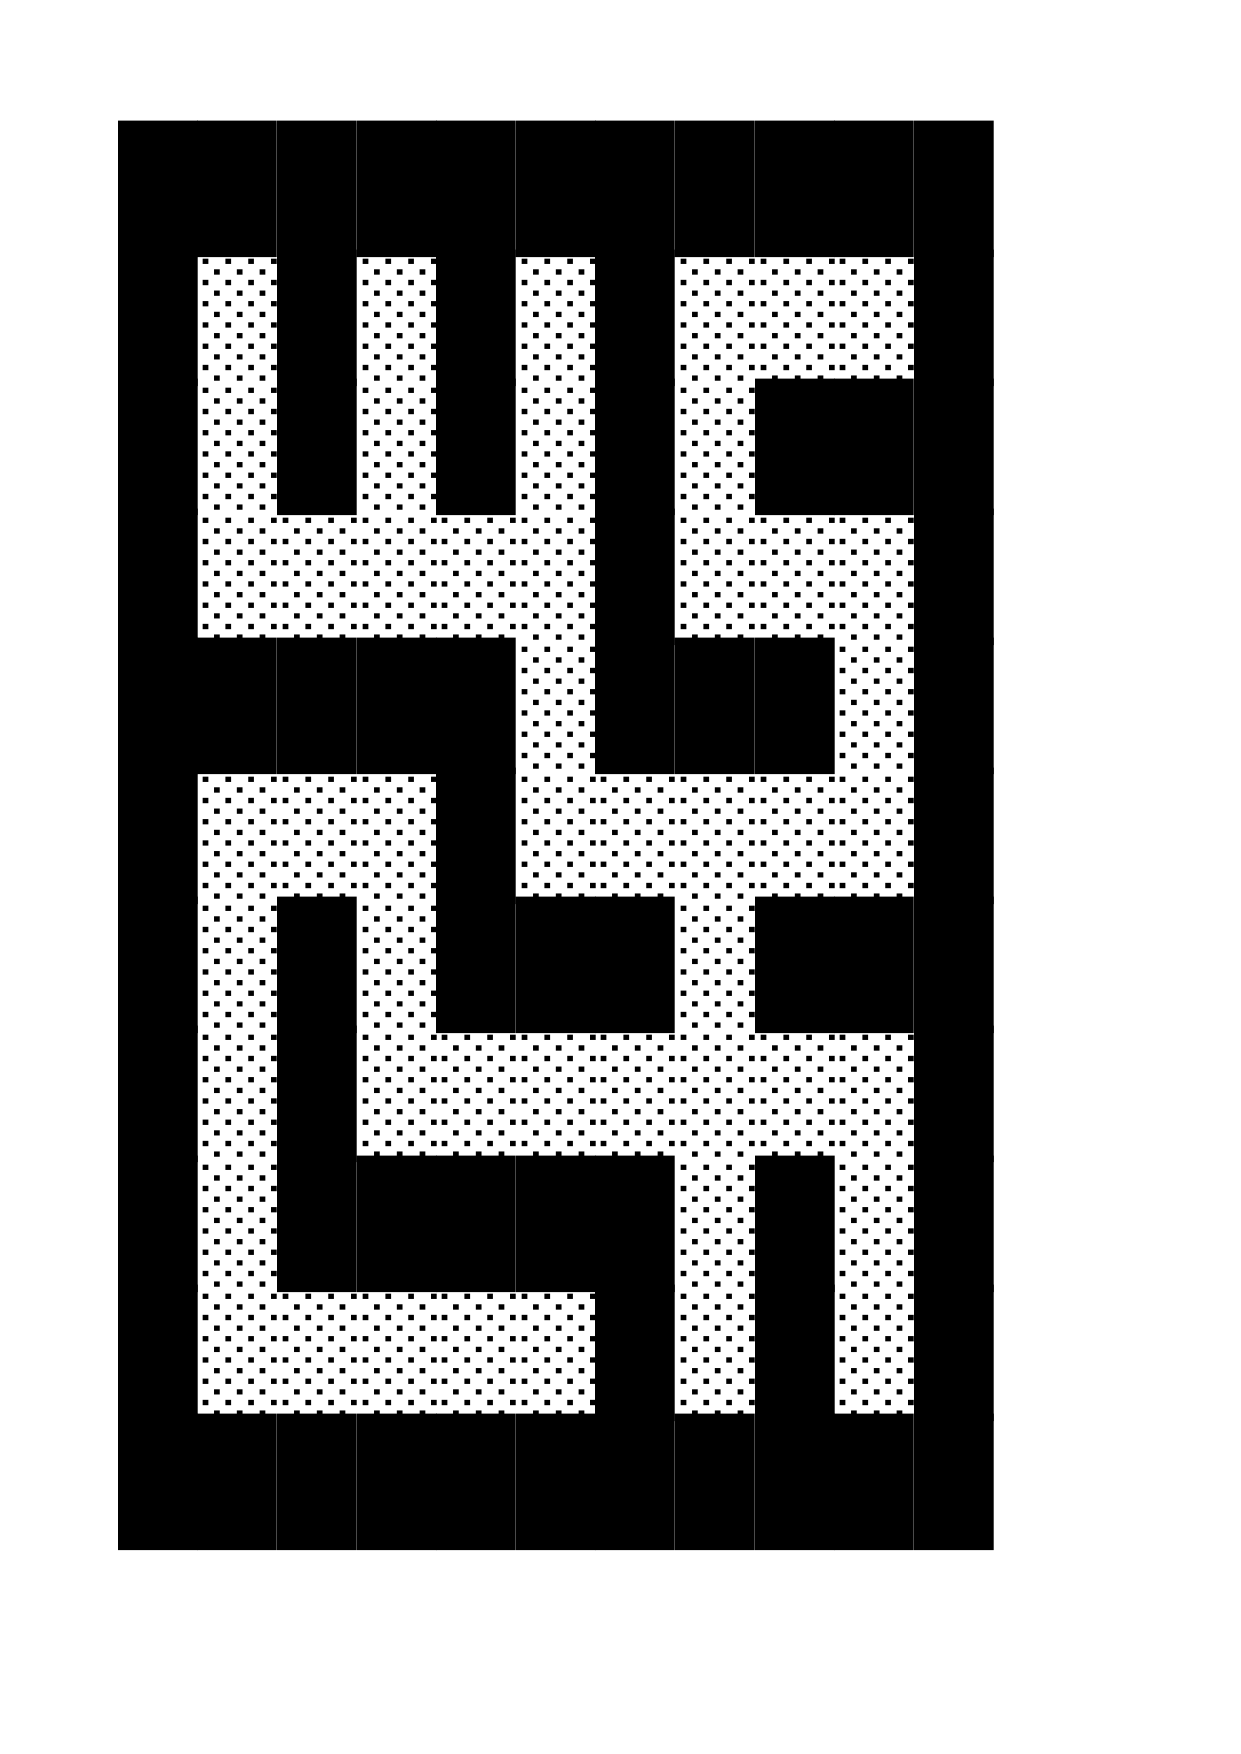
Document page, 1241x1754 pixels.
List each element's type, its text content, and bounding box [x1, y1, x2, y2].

text █████░███░█ [823, 636, 914, 765]
text █░█████░█░█ [198, 1153, 277, 1282]
text ███████████ [994, 1412, 1122, 1541]
text █░░░░░█░█░█ [994, 1282, 1122, 1412]
text █░█░█░█░███ [675, 377, 772, 506]
text █░█░█░█░███ [357, 377, 436, 506]
text █░█░█░█░███ [516, 377, 595, 506]
text █░█████░█░█ [823, 1153, 914, 1282]
text █░█░█░█░███ [198, 377, 277, 506]
text █░█████░█░█ [663, 1153, 772, 1282]
text █░█░███░███ [345, 894, 436, 1024]
text █░░░█░░░░░█ [994, 765, 1122, 894]
text █░█░███░███ [663, 894, 772, 1024]
text █░█░█░█░███ [994, 377, 1122, 506]
text █░░░░░█░░░█ [675, 506, 914, 636]
text █████░███░█ [504, 636, 595, 765]
text █░█░███░███ [198, 894, 294, 1024]
text █░█░█░█░░░█ [198, 257, 277, 377]
text █░░░█░░░░░█ [198, 774, 436, 894]
text █░█░░░░░░░█ [198, 1024, 277, 1153]
text █░░░░░█░░░█ [994, 506, 1122, 636]
text █░█░█░█░░░█ [357, 257, 436, 377]
text █░░░░░█░█░█ [835, 1282, 914, 1412]
text █░█████░█░█ [994, 1153, 1122, 1282]
text █░█░█░█░░░█ [675, 257, 914, 377]
text █░█░░░░░░░█ [994, 1024, 1122, 1153]
text █░░░░░█░░░█ [198, 506, 595, 636]
text █░░░█░░░░░█ [516, 765, 914, 894]
text █░█░█░█░░░█ [994, 247, 1122, 377]
text █░█░███░███ [994, 894, 1122, 1024]
text █████░███░█ [994, 636, 1122, 765]
text █░░░░░█░█░█ [675, 1282, 755, 1412]
text █░░░░░█░█░█ [198, 1282, 595, 1412]
text █░█░█░█░░░█ [516, 257, 595, 377]
text █░█░░░░░░░█ [357, 1024, 914, 1153]
text ███████████ [118, 118, 1122, 247]
